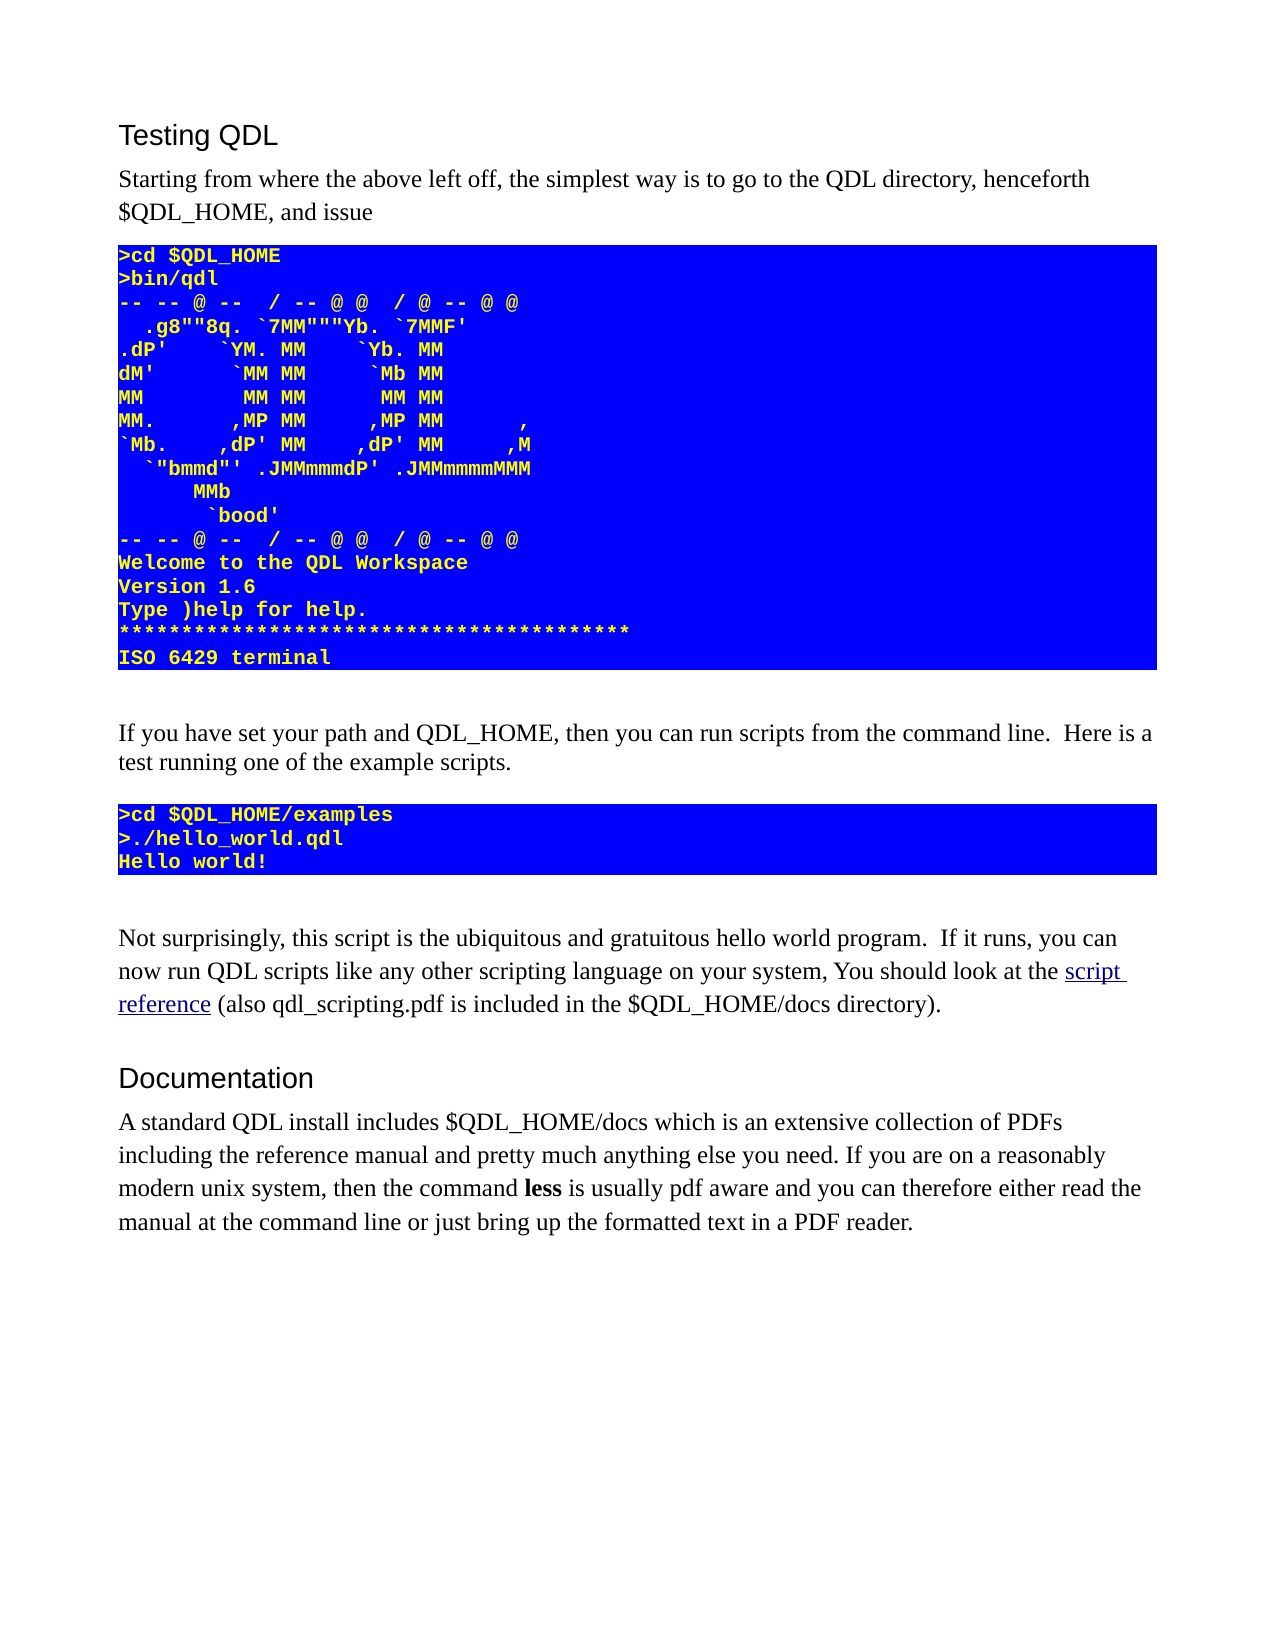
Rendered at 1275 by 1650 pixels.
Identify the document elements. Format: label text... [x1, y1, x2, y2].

text Not surprisingly, this script is the ubiquitous and gratuitous hello world program. If it runs, you can now run QDL scripts like any other scripting language on your system, You should look at the script reference (also qdl_scripting.pdf is included in the $QDL_HOME/docs directory). [118, 923, 1157, 1018]
text If you have set your path and QDL_HOME, then you can run scripts from the command line. Here is a test running one of the example scripts. [118, 718, 1157, 776]
text A standard QDL install includes $QDL_HOME/docs which is an extensive collection of PDFs including the reference manual and pretty much anything else you need. If you are on a reasonably modern unix system, then the command less is usually pdf aware and you can therefore either read the manual at the command line or just bring up the formatted text in a PDF reader. [118, 1107, 1157, 1235]
text MM MM MM MM MM [118, 387, 1157, 410]
text ISO 6429 terminal [118, 647, 1157, 670]
text ***************************************** [118, 623, 1157, 647]
text >cd $QDL_HOME [118, 245, 1157, 268]
text `bood' [118, 505, 1157, 528]
text >./hello_world.qdl [118, 828, 1157, 852]
text -- -- @ -- / -- @ @ / @ -- @ @ [118, 292, 1157, 316]
text `"bmmd"' .JMMmmmdP' .JMMmmmmMMM [118, 458, 1157, 481]
text >cd $QDL_HOME/examples [118, 804, 1157, 828]
text MMb [118, 481, 1157, 505]
text Starting from where the above left off, the simplest way is to go to the QDL directory, henceforth $QDL_HOME, and issue [118, 164, 1157, 226]
text Type )help for help. [118, 599, 1157, 623]
text Version 1.6 [118, 576, 1157, 599]
text Hello world! [118, 852, 1157, 875]
text .g8""8q. `7MM"""Yb. `7MMF' [118, 316, 1157, 339]
text >bin/qdl [118, 268, 1157, 292]
text .dP' `YM. MM `Yb. MM [118, 339, 1157, 363]
text dM' `MM MM `Mb MM [118, 363, 1157, 387]
subtitle Documentation [118, 1061, 1157, 1095]
text `Mb. ,dP' MM ,dP' MM ,M [118, 434, 1157, 458]
text Welcome to the QDL Workspace [118, 552, 1157, 576]
text MM. ,MP MM ,MP MM , [118, 410, 1157, 434]
text -- -- @ -- / -- @ @ / @ -- @ @ [118, 528, 1157, 552]
subtitle Testing QDL [118, 118, 1157, 152]
